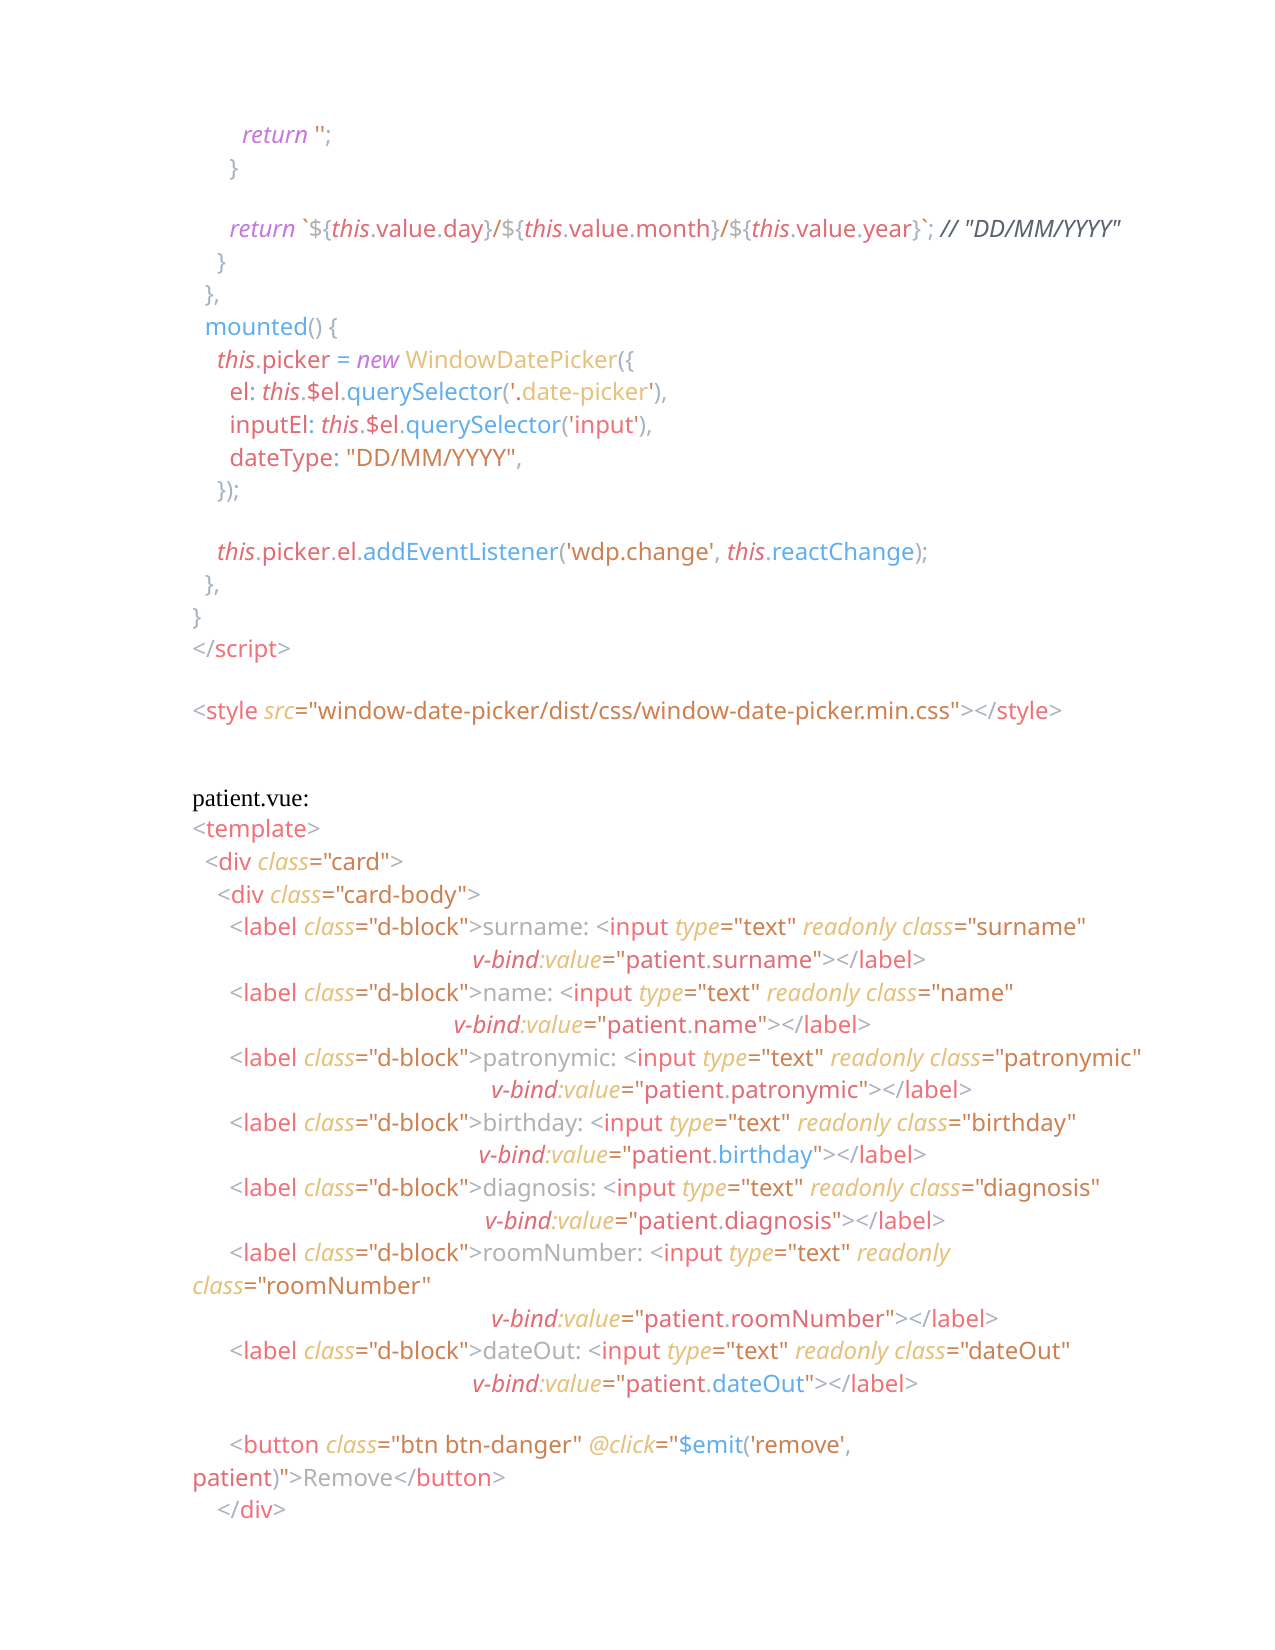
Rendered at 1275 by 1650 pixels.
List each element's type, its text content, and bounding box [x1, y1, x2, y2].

text <template> <div class="card"> <div class="card-body"> <label class="d-block">surname: <input type="text" readonly class="surname" v-bind:value="patient.surname"></label> <label class="d-block">name: <input type="text" readonly class="name" v-bind:value="patient.name"></label> <label class="d-block">patronymic: <input type="text" readonly class="patronymic" v-bind:value="patient.patronymic"></label> <label class="d-block">birthday: <input type="text" readonly class="birthday" v-bind:value="patient.birthday"></label> <label class="d-block">diagnosis: <input type="text" readonly class="diagnosis" v-bind:value="patient.diagnosis"></label> <label class="d-block">roomNumber: <input type="text" readonly class="roomNumber" v-bind:value="patient.roomNumber"></label> <label class="d-block">dateOut: <input type="text" readonly class="dateOut" v-bind:value="patient.dateOut"></label> <button class="btn btn-danger" @click="$emit('remove', patient)">Remove</button> </div> [192, 812, 1157, 1526]
text return ''; } return `${this.value.day}/${this.value.month}/${this.value.year}`; // "DD/MM/YYYY" } }, mounted() { this.picker = new WindowDatePicker({ el: this.$el.querySelector('.date-picker'), inputEl: this.$el.querySelector('input'), dateType: "DD/MM/YYYY", }); this.picker.el.addEventListener('wdp.change', this.reactChange); }, } </script> <style src="window-date-picker/dist/css/window-date-picker.min.css"></style> [192, 118, 1157, 726]
text patient.vue: [192, 783, 1157, 812]
